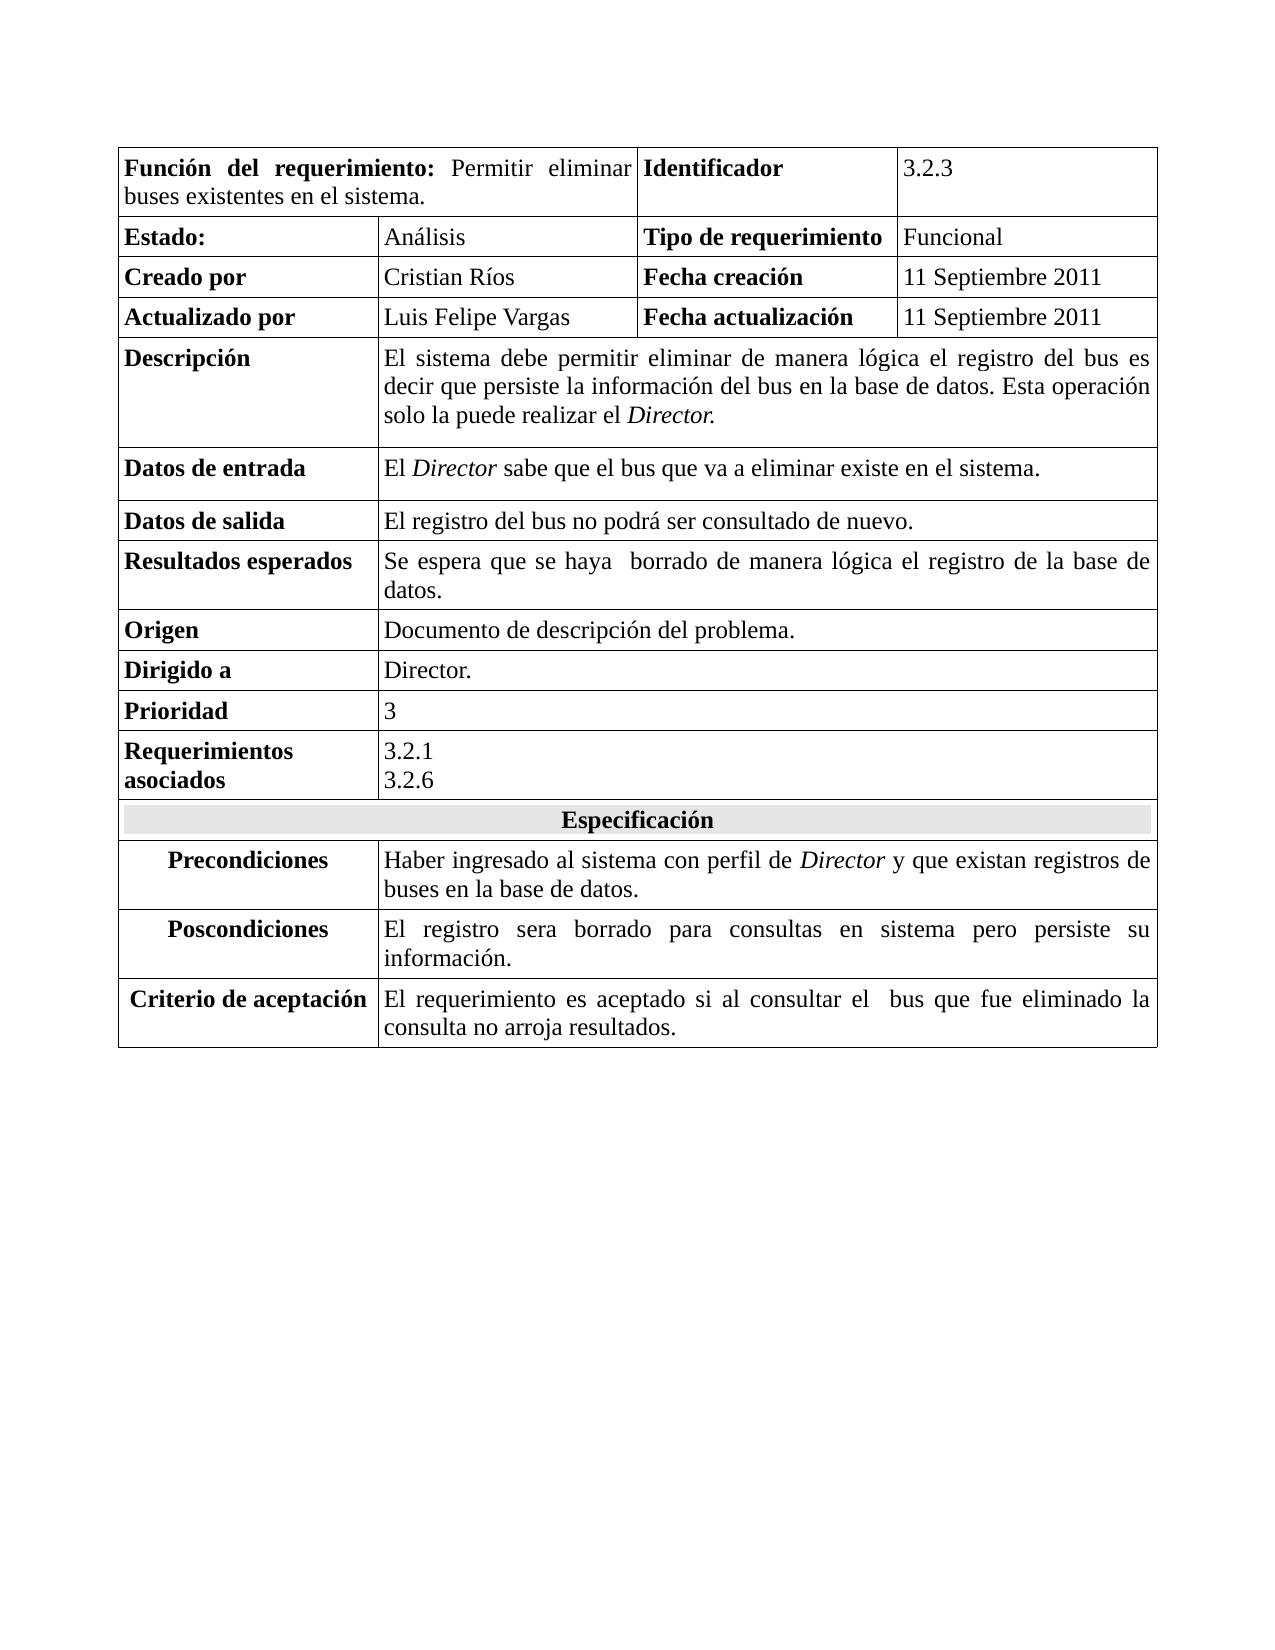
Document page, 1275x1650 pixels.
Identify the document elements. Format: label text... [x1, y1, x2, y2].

table_cell Resultados esperados [119, 541, 378, 609]
table_cell Director. [379, 651, 1157, 690]
table_cell Poscondiciones [119, 910, 378, 978]
table_cell Requerimientos asociados [119, 731, 378, 799]
table_cell El registro sera borrado para consultas en sistema pero persiste su información. [379, 910, 1157, 978]
table_cell Criterio de aceptación [119, 979, 378, 1047]
table_cell Precondiciones [119, 841, 378, 909]
table_cell El registro del bus no podrá ser consultado de nuevo. [379, 501, 1157, 540]
table_cell Análisis [379, 217, 637, 256]
table_cell 3.2.1 3.2.6 [379, 731, 1157, 799]
table_cell Tipo de requerimiento [638, 217, 897, 256]
table_cell Origen [119, 610, 378, 650]
table_cell El requerimiento es aceptado si al consultar el bus que fue eliminado la consulta no arroja resultados. [379, 979, 1157, 1047]
table_cell Documento de descripción del problema. [379, 610, 1157, 650]
table_cell Creado por [119, 257, 378, 297]
table_cell Luis Felipe Vargas [379, 298, 637, 337]
table_cell Prioridad [119, 691, 378, 730]
table_cell Actualizado por [119, 298, 378, 337]
table_cell Funcional [898, 217, 1157, 256]
table_cell Se espera que se haya borrado de manera lógica el registro de la base de datos. [379, 541, 1157, 609]
table_cell Fecha creación [638, 257, 897, 297]
table_cell Haber ingresado al sistema con perfil de Director y que existan registros de buses en la base de datos. [379, 841, 1157, 909]
table_cell Especificación [119, 800, 1157, 840]
table_header Función del requerimiento: Permitir eliminar buses existentes en el sistema. [119, 148, 637, 216]
table_cell El sistema debe permitir eliminar de manera lógica el registro del bus es decir que persiste la información del bus en la base de datos. Esta operación solo la puede realizar el Director. [379, 338, 1157, 447]
table_cell Dirigido a [119, 651, 378, 690]
table_cell Estado: [119, 217, 378, 256]
table_cell Fecha actualización [638, 298, 897, 337]
table_header 3.2.3 [898, 148, 1157, 216]
table_cell Cristian Ríos [379, 257, 637, 297]
table_cell 3 [379, 691, 1157, 730]
table_cell Datos de entrada [119, 448, 378, 500]
table_header Identificador [638, 148, 897, 216]
table_cell Datos de salida [119, 501, 378, 540]
table_cell 11 Septiembre 2011 [898, 298, 1157, 337]
table_cell 11 Septiembre 2011 [898, 257, 1157, 297]
table_cell Descripción [119, 338, 378, 447]
table_cell El Director sabe que el bus que va a eliminar existe en el sistema. [379, 448, 1157, 500]
